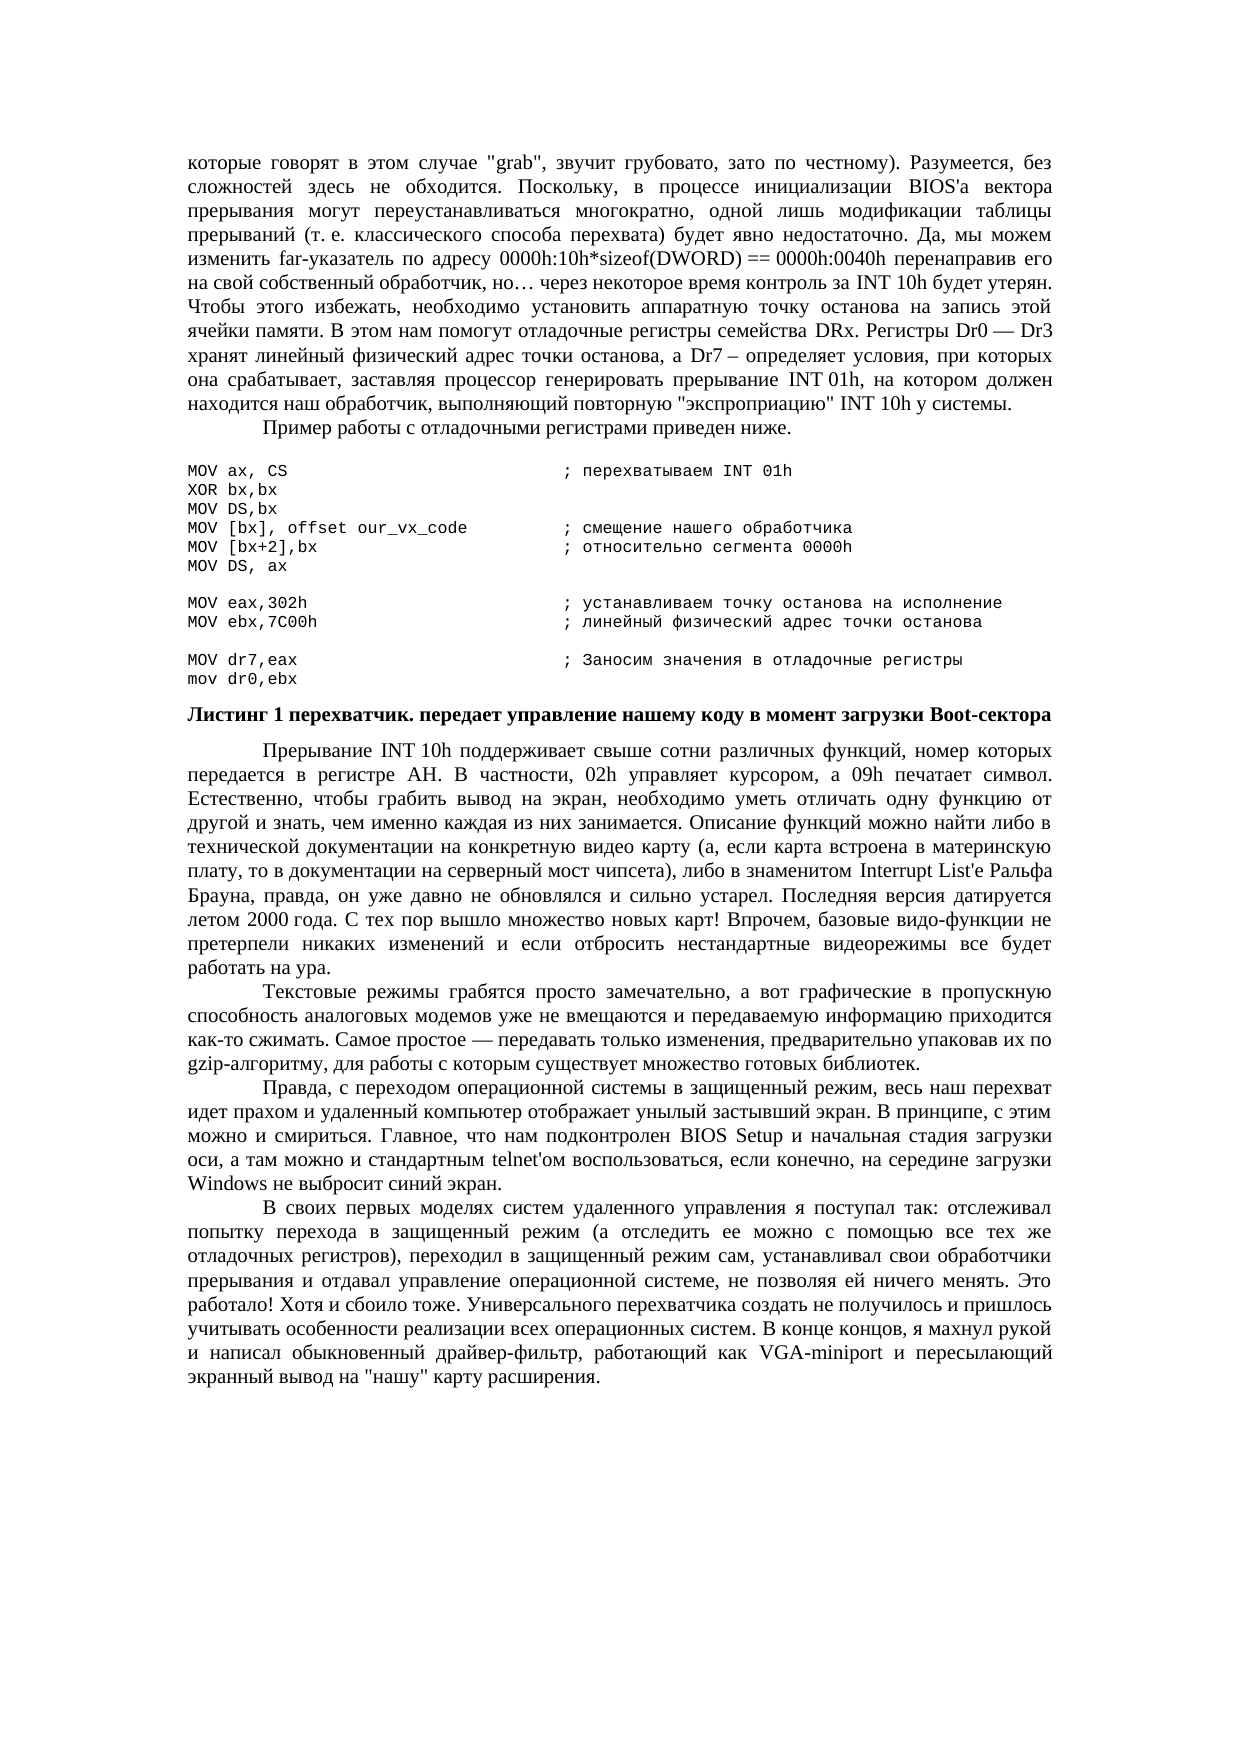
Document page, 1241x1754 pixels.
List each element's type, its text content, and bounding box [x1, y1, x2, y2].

text MOV [bx+2],bx ; относительно сегмента 0000h [187, 538, 1053, 557]
text MOV ax, CS ; перехватываем INT 01h [187, 463, 1053, 482]
text XOR bx,bx [187, 482, 1053, 501]
text MOV DS, ax [187, 557, 1053, 576]
text Текстовые режимы грабятся просто замечательно, а вот графические в пропускную способность аналоговых модемов уже не вмещаются и передаваемую информацию приходится как-то сжимать. Самое простое — передавать только изменения, предварительно упаковав их по gzip-алгоритму, для работы с которым существует множество готовых библиотек. [187, 979, 1053, 1075]
text Листинг 1 перехватчик. передает управление нашему коду в момент загрузки Boot-сектора [187, 702, 1053, 726]
text MOV eax,302h ; устанавливаем точку останова на исполнение [187, 595, 1053, 614]
text MOV DS,bx [187, 501, 1053, 519]
text MOV ebx,7С00h ; линейный физический адрес точки останова [187, 614, 1053, 632]
text Правда, с переходом операционной системы в защищенный режим, весь наш перехват идет прахом и удаленный компьютер отображает унылый застывший экран. В принципе, с этим можно и смириться. Главное, что нам подконтролен BIOS Setup и начальная стадия загрузки оси, а там можно и стандартным telnet'ом воспользоваться, если конечно, на середине загрузки Windows не выбросит синий экран. [187, 1075, 1053, 1195]
text В своих первых моделях систем удаленного управления я поступал так: отслеживал попытку перехода в защищенный режим (а отследить ее можно с помощью все тех же отладочных регистров), переходил в защищенный режим сам, устанавливал свои обработчики прерывания и отдавал управление операционной системе, не позволяя ей ничего менять. Это работало! Хотя и сбоило тоже. Универсального перехватчика создать не получилось и пришлось учитывать особенности реализации всех операционных систем. В конце концов, я махнул рукой и написал обыкновенный драйвер-фильтр, работающий как VGA-miniport и пересылающий экранный вывод на "нашу" карту расширения. [187, 1195, 1053, 1388]
text MOV dr7,eax ; Заносим значения в отладочные регистры [187, 651, 1053, 670]
text которые говорят в этом случае "grab", звучит грубовато, зато по честному). Разумеется, без сложностей здесь не обходится. Поскольку, в процессе инициализации BIOS'а вектора прерывания могут переустанавливаться многократно, одной лишь модификации таблицы прерываний (т. е. классического способа перехвата) будет явно недостаточно. Да, мы можем изменить far-указатель по адресу 0000h:10h*sizeof(DWORD) == 0000h:0040h перенаправив его на свой собственный обработчик, но… через некоторое время контроль за INT 10h будет утерян. Чтобы этого избежать, необходимо установить аппаратную точку останова на запись этой ячейки памяти. В этом нам помогут отладочные регистры семейства DRx. Регистры Dr0 — Dr3 хранят линейный физический адрес точки останова, а Dr7 – определяет условия, при которых она срабатывает, заставляя процессор генерировать прерывание INT 01h, на котором должен находится наш обработчик, выполняющий повторную "экспроприацию" INT 10h у системы. [187, 150, 1053, 415]
text mov dr0,ebx [187, 670, 1053, 689]
text Прерывание INT 10h поддерживает свыше сотни различных функций, номер которых передается в регистре AH. В частности, 02h управляет курсором, а 09h печатает символ. Естественно, чтобы грабить вывод на экран, необходимо уметь отличать одну функцию от другой и знать, чем именно каждая из них занимается. Описание функций можно найти либо в технической документации на конкретную видео карту (а, если карта встроена в материнскую плату, то в документации на серверный мост чипсета), либо в знаменитом Interrupt List'е Ральфа Брауна, правда, он уже давно не обновлялся и сильно устарел. Последняя версия датируется летом 2000 года. С тех пор вышло множество новых карт! Впрочем, базовые видо-функции не претерпели никаких изменений и если отбросить нестандартные видеорежимы все будет работать на ура. [187, 738, 1053, 979]
text Пример работы с отладочными регистрами приведен ниже. [187, 415, 1053, 439]
text MOV [bx], offset our_vx_code ; смещение нашего обработчика [187, 519, 1053, 538]
